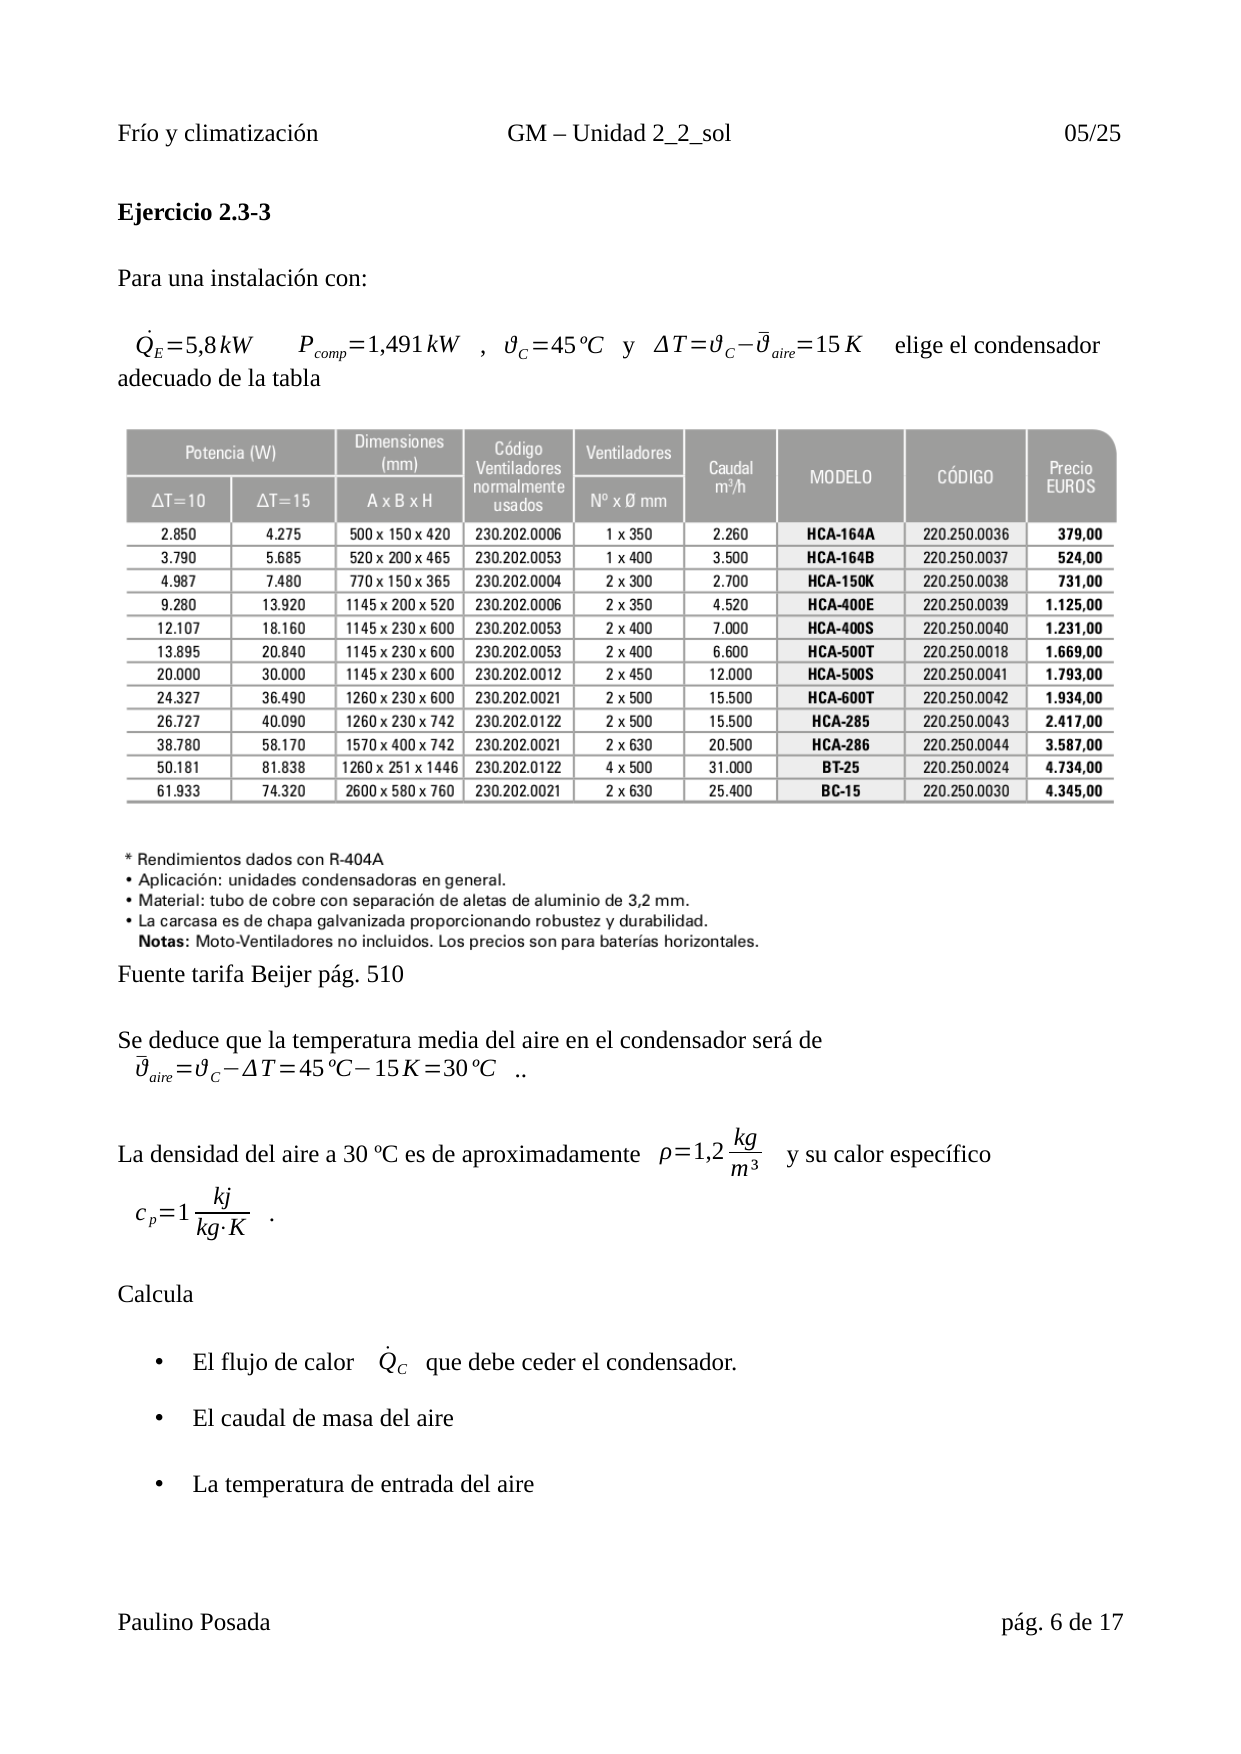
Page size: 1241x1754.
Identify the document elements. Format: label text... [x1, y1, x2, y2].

list El caudal de masa del aire [155, 1403, 1123, 1432]
list La temperatura de entrada del aire [155, 1469, 1123, 1498]
text Se deduce que la temperatura media del aire en el condensador será de .. [117, 1025, 1123, 1086]
picture [117, 422, 1122, 955]
text Ejercicio 2.3-3 [117, 197, 1123, 226]
text Calcula [117, 1279, 1123, 1308]
list El flujo de calor que debe ceder el condensador. [155, 1346, 1123, 1378]
text Fuente tarifa Beijer pág. 510 [117, 959, 1123, 988]
text La densidad del aire a 30 ºC es de aproximadamente y su calor específico . [117, 1124, 1123, 1242]
text Para una instalación con: [117, 263, 1123, 292]
text ,y elige el condensador adecuado de la tabla [117, 330, 1123, 391]
